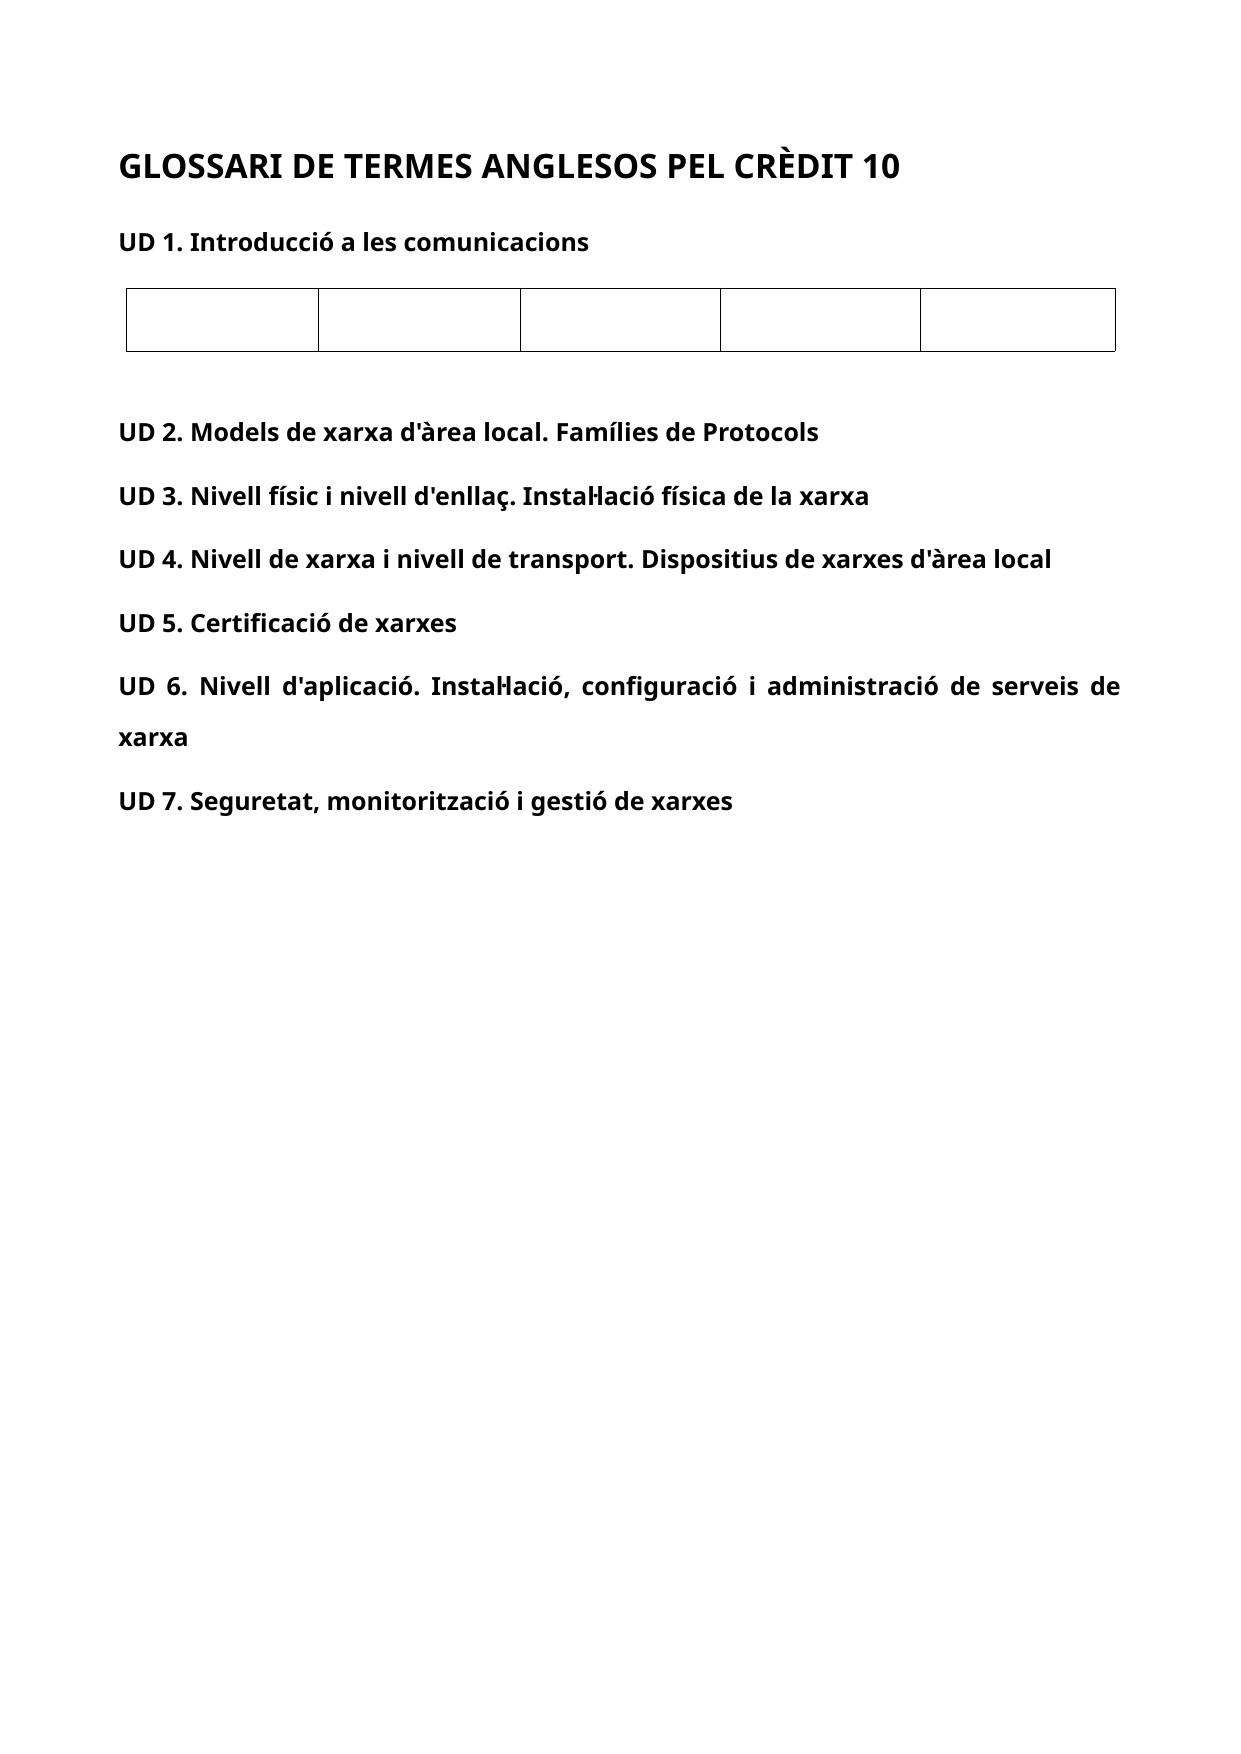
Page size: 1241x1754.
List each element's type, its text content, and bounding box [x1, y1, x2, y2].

table_header [319, 289, 520, 351]
table_header [127, 289, 318, 351]
table_header [921, 289, 1115, 351]
text UD 3. Nivell físic i nivell d'enllaç. Instal·lació física de la xarxa [118, 478, 1122, 512]
text UD 4. Nivell de xarxa i nivell de transport. Dispositius de xarxes d'àrea local [118, 542, 1122, 576]
subtitle GLOSSARI DE TERMES ANGLESOS PEL CRÈDIT 10 [118, 143, 1122, 189]
text UD 5. Certificació de xarxes [118, 606, 1122, 639]
text UD 2. Models de xarxa d'àrea local. Famílies de Protocols [118, 415, 1122, 449]
text UD 1. Introducció a les comunicacions [118, 224, 1122, 258]
table_header [521, 289, 720, 351]
text UD 6. Nivell d'aplicació. Instal·lació, configuració i administració de serveis de xarxa [118, 669, 1122, 754]
text UD 7. Seguretat, monitorització i gestió de xarxes [118, 784, 1122, 818]
table_header [721, 289, 920, 351]
